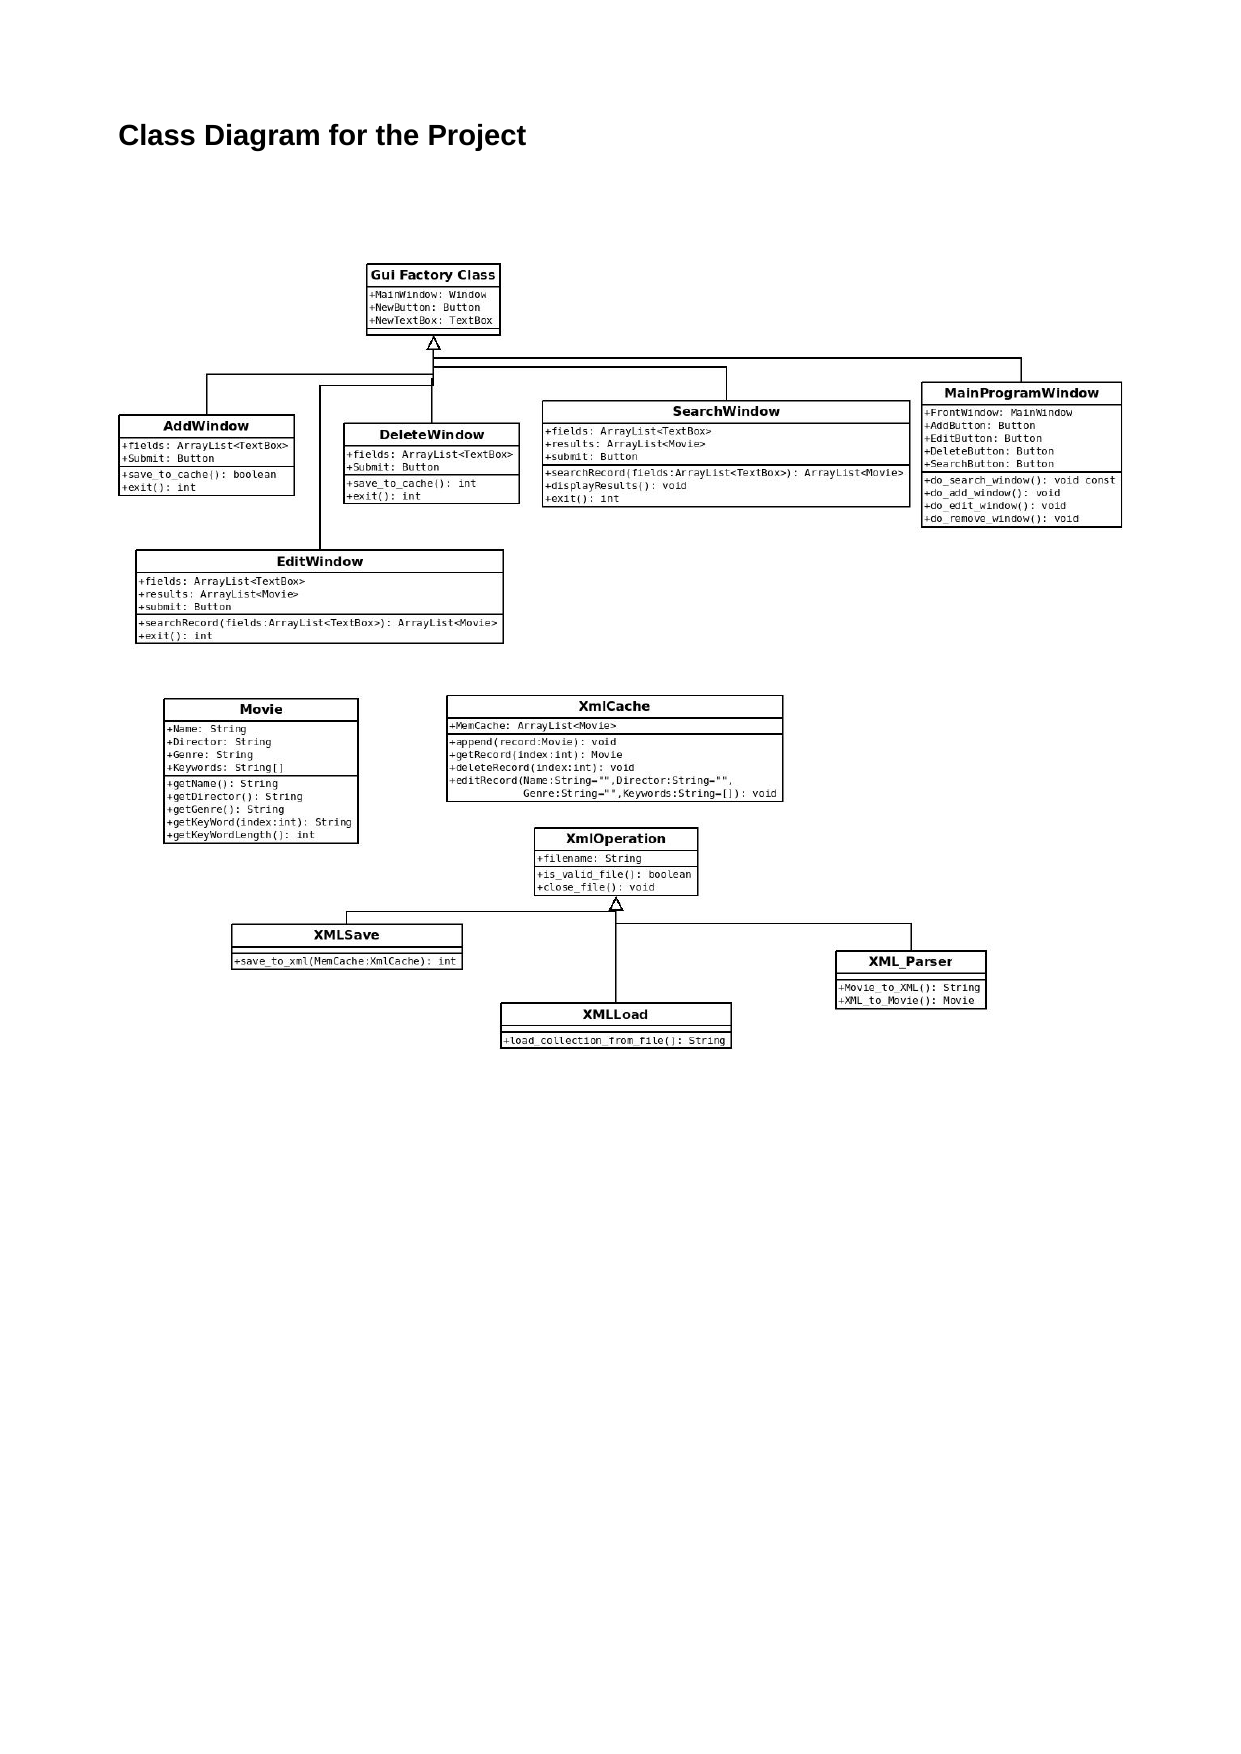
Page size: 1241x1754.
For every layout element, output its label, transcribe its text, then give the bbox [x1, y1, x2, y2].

picture [118, 263, 1123, 1050]
subtitle Class Diagram for the Project [118, 118, 1122, 152]
